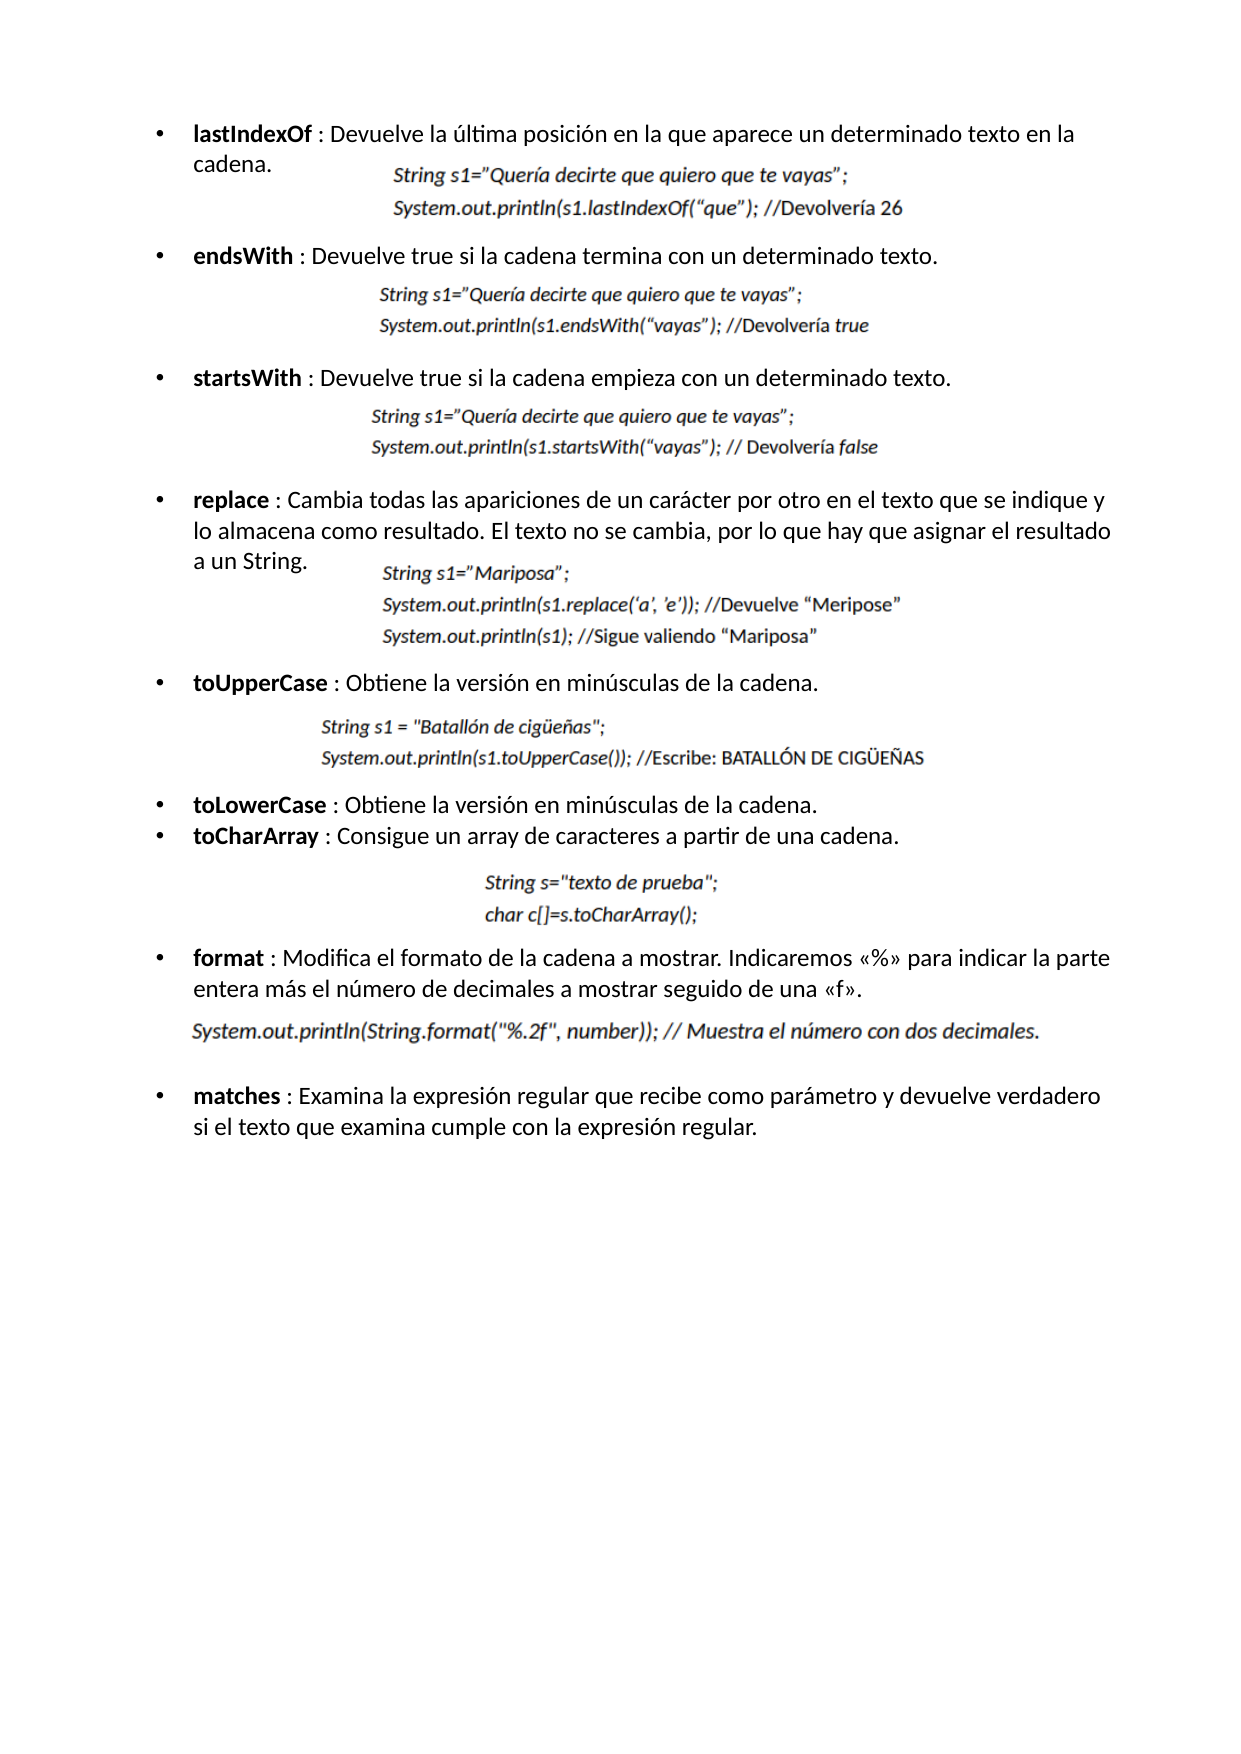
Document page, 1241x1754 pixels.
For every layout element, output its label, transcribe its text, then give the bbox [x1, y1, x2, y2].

picture [379, 154, 915, 221]
picture [375, 278, 885, 341]
list toUpperCase : Obtiene la versión en minúsculas de la cadena. [156, 667, 1122, 698]
list toLowerCase : Obtiene la versión en minúsculas de la cadena. [156, 789, 1122, 820]
list toCharArray : Consigue un array de caracteres a partir de una cadena. [156, 820, 1122, 851]
picture [186, 1016, 1054, 1050]
list format : Modifica el formato de la cadena a mostrar. Indicaremos «%» para indicar la parte entera más el número de decimales a mostrar seguido de una «f». [156, 942, 1122, 1003]
list lastIndexOf : Devuelve la última posición en la que aparece un determinado texto en la cadena. [156, 118, 1122, 179]
picture [368, 401, 889, 469]
list matches : Examina la expresión regular que recibe como parámetro y devuelve verdadero si el texto que examina cumple con la expresión regular. [156, 1081, 1122, 1142]
list replace : Cambia todas las apariciones de un carácter por otro en el texto que se indique y lo almacena como resultado. El texto no se cambia, por lo que hay que asignar el resultado a un String. [156, 484, 1122, 576]
picture [478, 863, 728, 932]
picture [379, 562, 912, 652]
picture [319, 707, 931, 779]
list endsWith : Devuelve true si la cadena termina con un determinado texto. [156, 240, 1122, 271]
list startsWith : Devuelve true si la cadena empieza con un determinado texto. [156, 362, 1122, 393]
